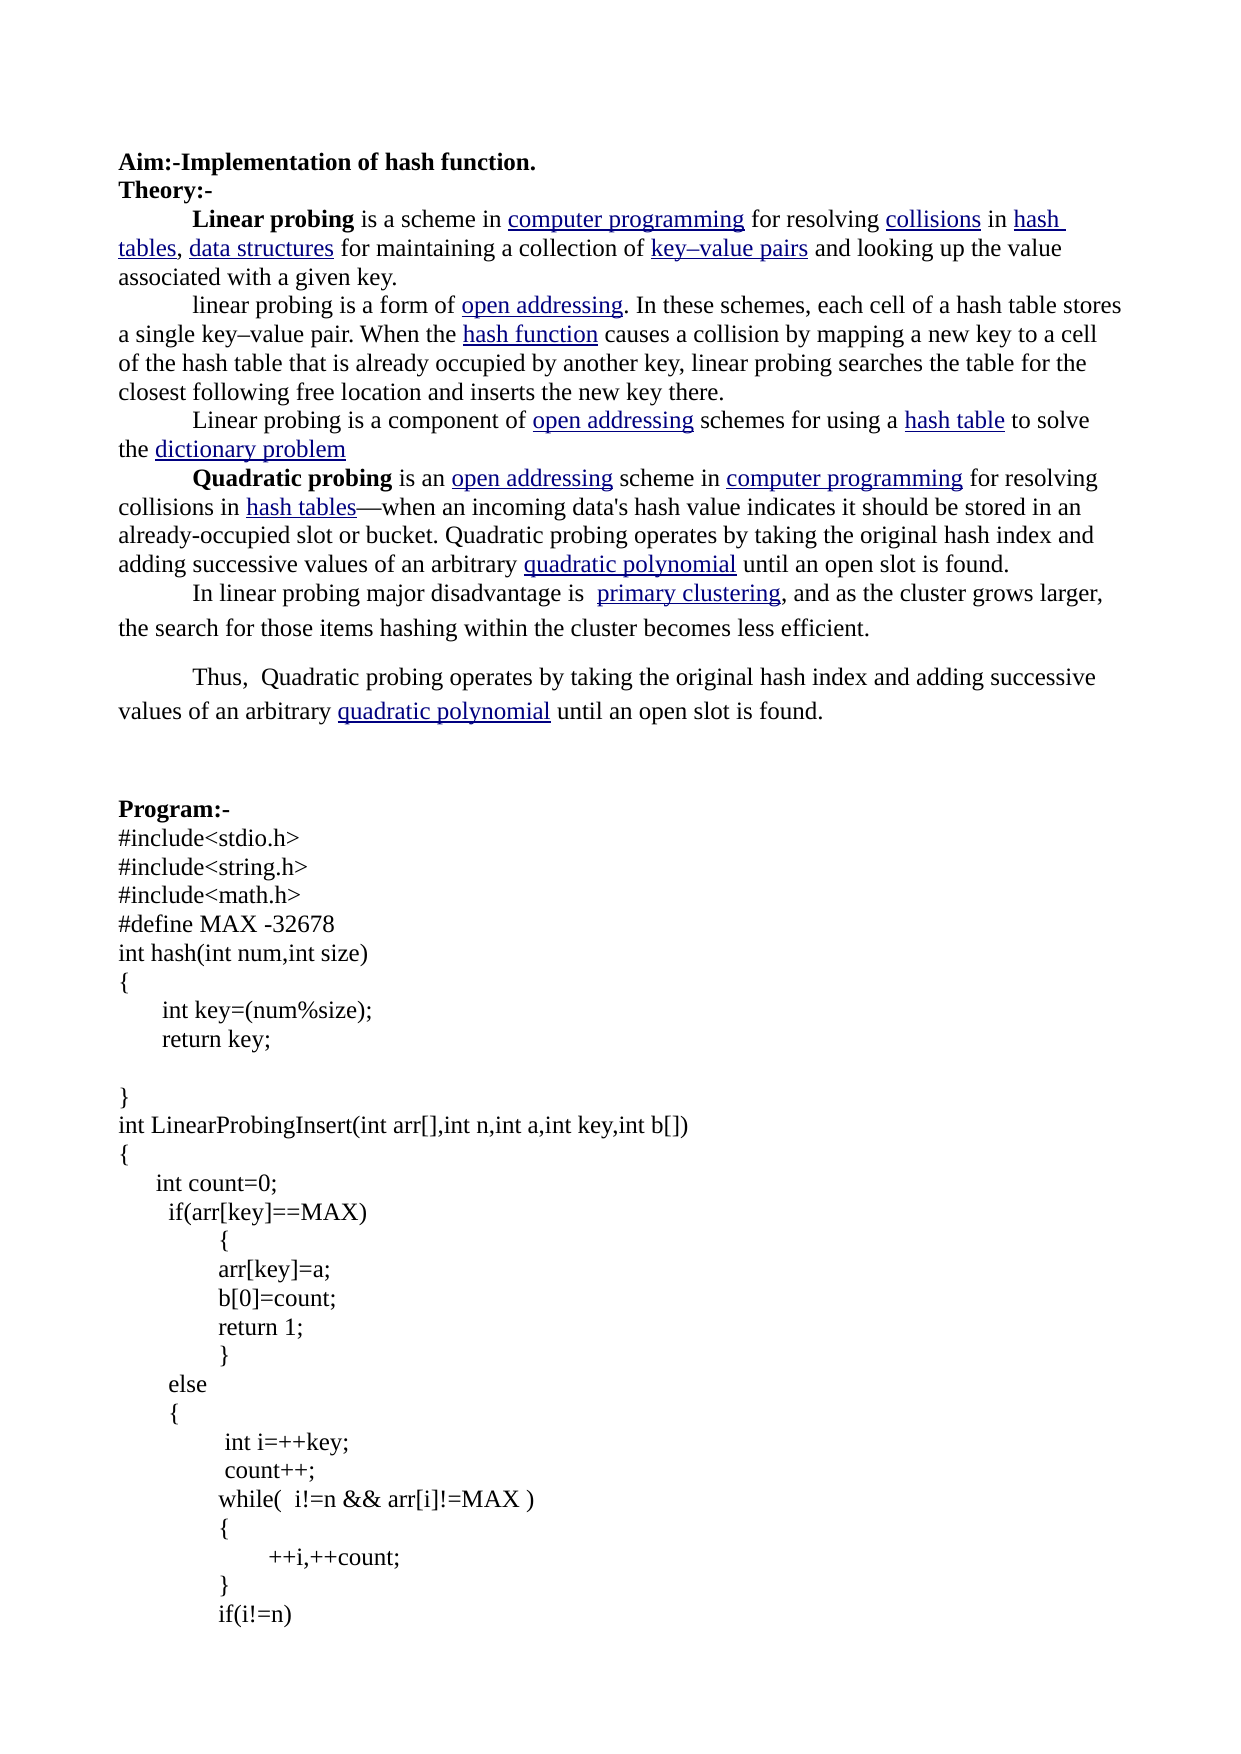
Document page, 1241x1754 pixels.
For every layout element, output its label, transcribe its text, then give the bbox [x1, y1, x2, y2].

text int key=(num%size); [118, 996, 1122, 1024]
text Theory:- [118, 176, 1122, 204]
text } [118, 1082, 1122, 1111]
text } [118, 1341, 1122, 1369]
text int count=0; [118, 1168, 1122, 1197]
text { [118, 1226, 1122, 1254]
text else [118, 1369, 1122, 1398]
text { [118, 967, 1122, 996]
text { [118, 1513, 1122, 1542]
text #include<math.h> [118, 881, 1122, 909]
text return 1; [118, 1312, 1122, 1341]
text int i=++key; [118, 1427, 1122, 1456]
text b[0]=count; [118, 1283, 1122, 1312]
text } [118, 1571, 1122, 1599]
text count++; [118, 1456, 1122, 1484]
text arr[key]=a; [118, 1254, 1122, 1283]
text return key; [118, 1024, 1122, 1053]
text linear probing is a form of open addressing. In these schemes, each cell of a hash table stores a single key–value pair. When the hash function causes a collision by mapping a new key to a cell of the hash table that is already occupied by another key, linear probing searches the table for the closest following free location and inserts the new key there. [118, 291, 1122, 406]
text #include<stdio.h> [118, 823, 1122, 852]
text { [118, 1398, 1122, 1427]
text Thus, Quadratic probing operates by taking the original hash index and adding successive values of an arbitrary quadratic polynomial until an open slot is found. [118, 662, 1122, 725]
text { [118, 1139, 1122, 1168]
text if(arr[key]==MAX) [118, 1197, 1122, 1226]
text Quadratic probing is an open addressing scheme in computer programming for resolving collisions in hash tables—when an incoming data's hash value indicates it should be stored in an already-occupied slot or bucket. Quadratic probing operates by taking the original hash index and adding successive values of an arbitrary quadratic polynomial until an open slot is found. [118, 463, 1122, 578]
text In linear probing major disadvantage is primary clustering, and as the cluster grows larger, the search for those items hashing within the cluster becomes less efficient. [118, 578, 1122, 641]
text #define MAX -32678 [118, 909, 1122, 938]
text Aim:-Implementation of hash function. [118, 147, 1122, 176]
text Linear probing is a scheme in computer programming for resolving collisions in hash tables, data structures for maintaining a collection of key–value pairs and looking up the value associated with a given key. [118, 204, 1122, 291]
text int hash(int num,int size) [118, 938, 1122, 967]
text while( i!=n && arr[i]!=MAX ) [118, 1484, 1122, 1513]
text if(i!=n) [118, 1599, 1122, 1628]
text ++i,++count; [118, 1542, 1122, 1571]
text Program:- [118, 794, 1122, 823]
text int LinearProbingInsert(int arr[],int n,int a,int key,int b[]) [118, 1111, 1122, 1139]
text #include<string.h> [118, 852, 1122, 881]
text Linear probing is a component of open addressing schemes for using a hash table to solve the dictionary problem [118, 406, 1122, 463]
